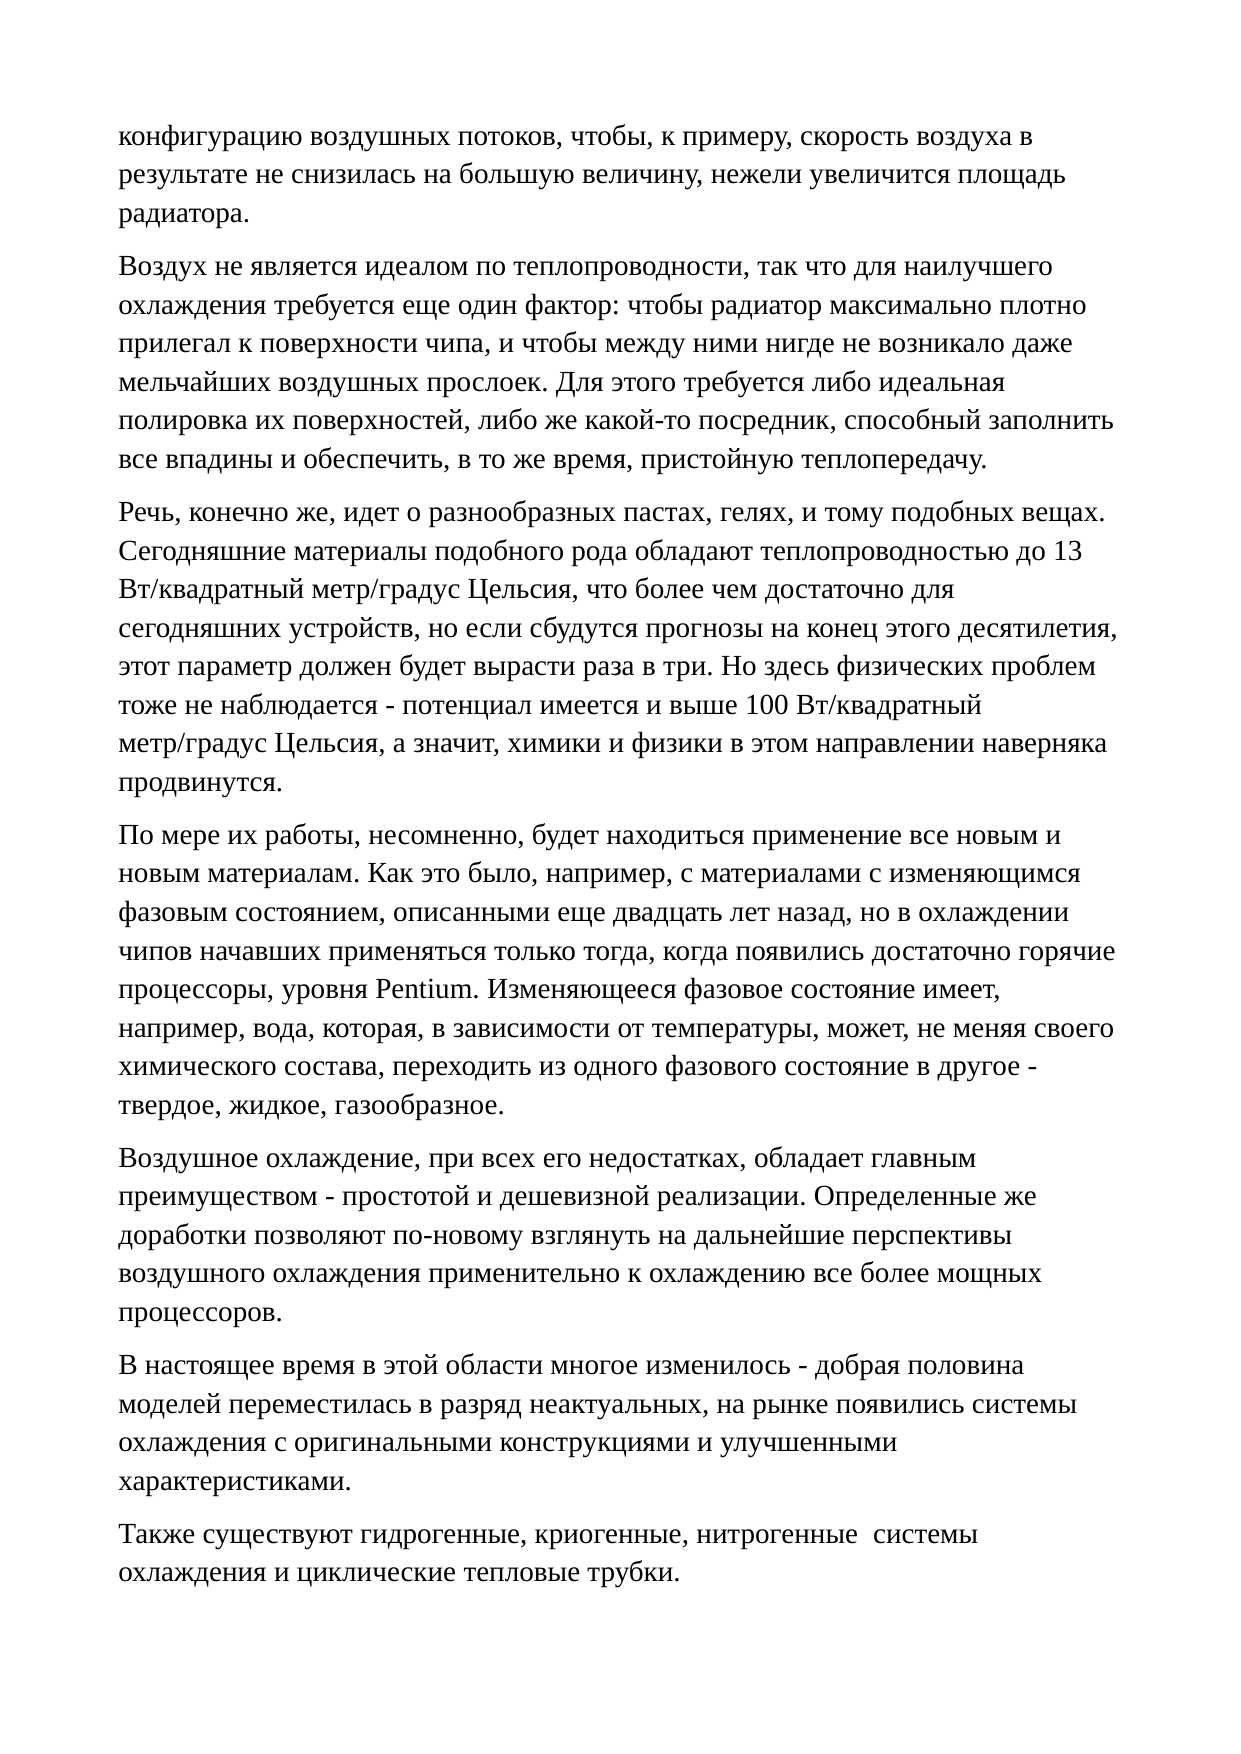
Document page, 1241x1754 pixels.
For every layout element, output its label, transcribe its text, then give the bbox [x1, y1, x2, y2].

text Воздух не является идеалом по теплопроводности, так что для наилучшего охлаждения требуется еще один фактор: чтобы радиатор максимально плотно прилегал к поверхности чипа, и чтобы между ними нигде не возникало даже мельчайших воздушных прослоек. Для этого требуется либо идеальная полировка их поверхностей, либо же какой-то посредник, способный заполнить все впадины и обеспечить, в то же время, пристойную теплопередачу. [118, 248, 1122, 474]
text В настоящее время в этой области многое изменилось - добрая половина моделей переместилась в разряд неактуальных, на рынке появились системы охлаждения с оригинальными конструкциями и улучшенными характеристиками. [118, 1347, 1122, 1496]
text Также существуют гидрогенные, криогенные, нитрогенные системы охлаждения и циклические тепловые трубки. [118, 1516, 1122, 1588]
text Воздушное охлаждение, при всех его недостатках, обладает главным преимуществом - простотой и дешевизной реализации. Определенные же доработки позволяют по-новому взглянуть на дальнейшие перспективы воздушного охлаждения применительно к охлаждению все более мощных процессоров. [118, 1140, 1122, 1328]
text конфигурацию воздушных потоков, чтобы, к примеру, скорость воздуха в результате не снизилась на большую величину, нежели увеличится площадь радиатора. [118, 118, 1122, 229]
text Речь, конечно же, идет о разнообразных пастах, гелях, и тому подобных вещах. Сегодняшние материалы подобного рода обладают теплопроводностью до 13 Вт/квадратный метр/градус Цельсия, что более чем достаточно для сегодняшних устройств, но если сбудутся прогнозы на конец этого десятилетия, этот параметр должен будет вырасти раза в три. Но здесь физических проблем тоже не наблюдается - потенциал имеется и выше 100 Вт/квадратный метр/градус Цельсия, а значит, химики и физики в этом направлении наверняка продвинутся. [118, 494, 1122, 797]
text По мере их работы, несомненно, будет находиться применение все новым и новым материалам. Как это было, например, с материалами с изменяющимся фазовым состоянием, описанными еще двадцать лет назад, но в охлаждении чипов начавших применяться только тогда, когда появились достаточно горячие процессоры, уровня Pentium. Изменяющееся фазовое состояние имеет, например, вода, которая, в зависимости от температуры, может, не меняя своего химического состава, переходить из одного фазового состояние в другое - твердое, жидкое, газообразное. [118, 817, 1122, 1120]
